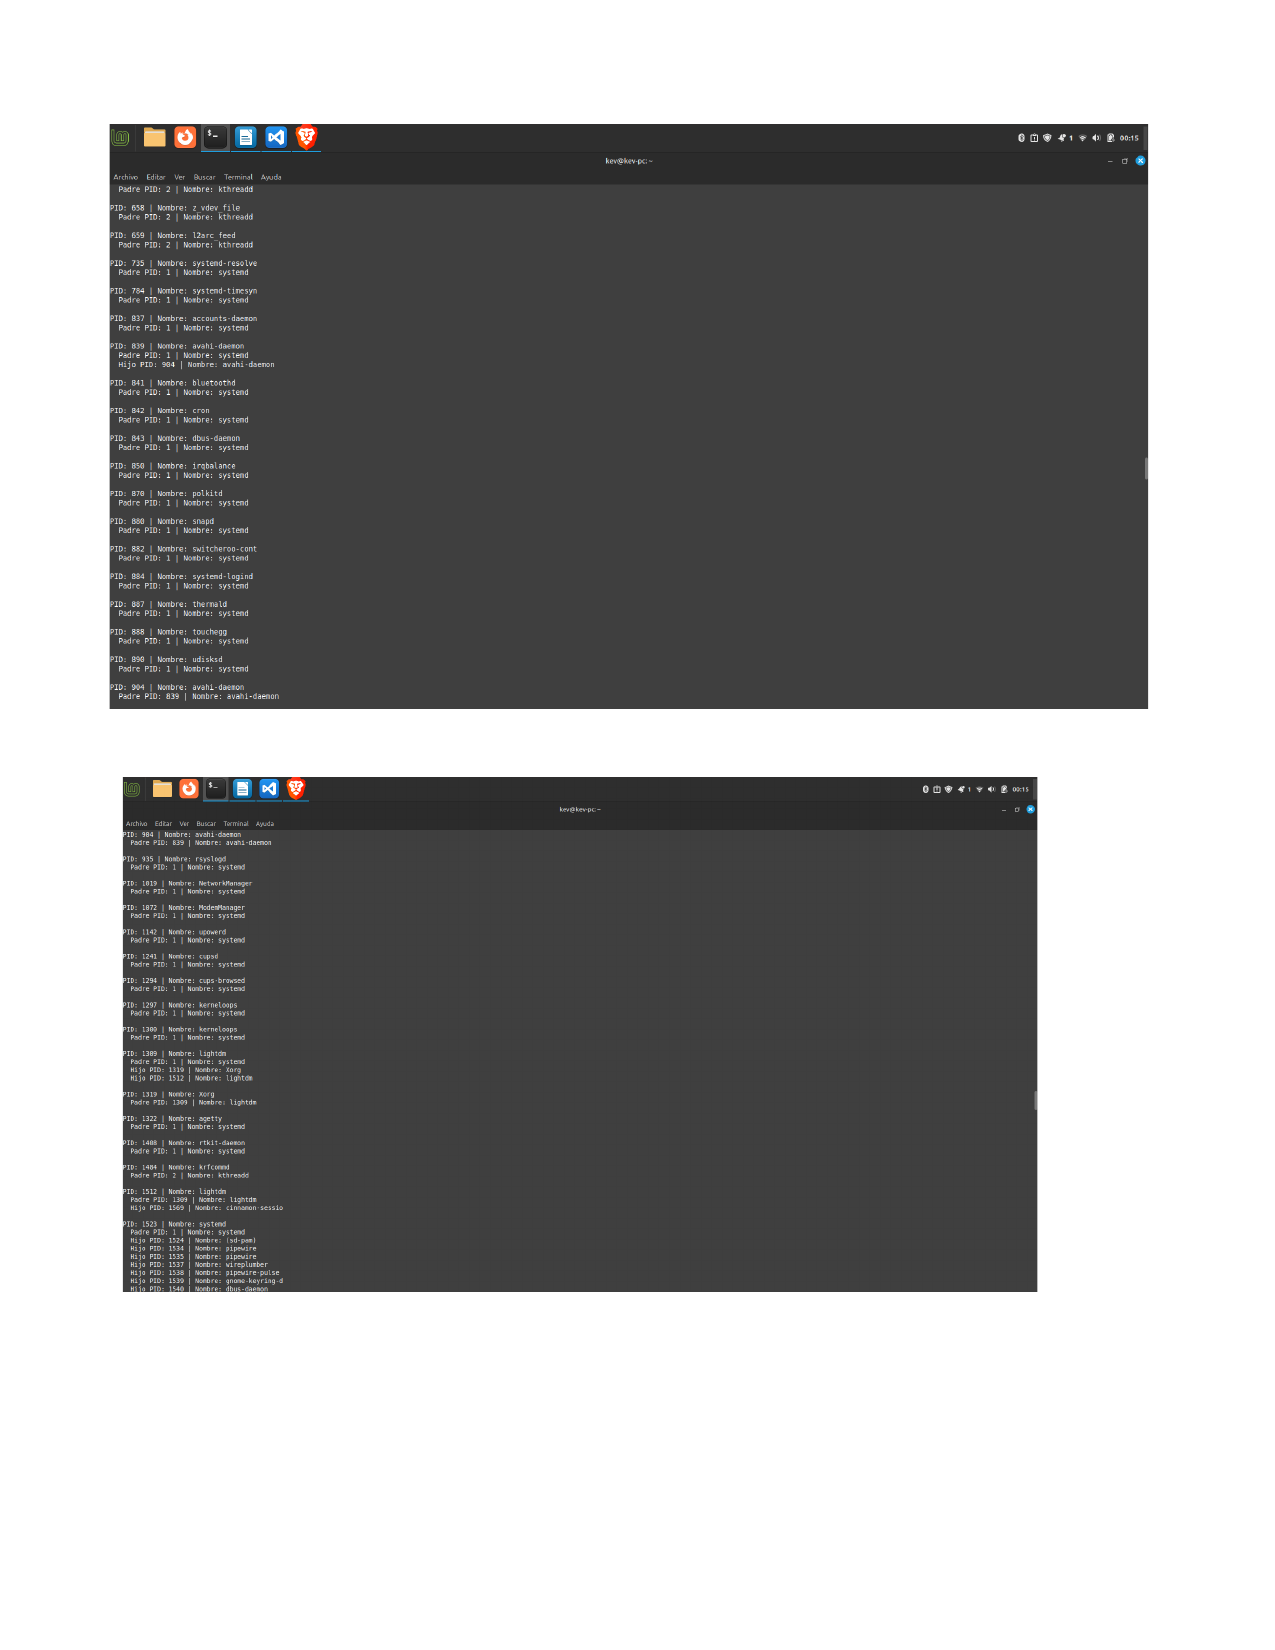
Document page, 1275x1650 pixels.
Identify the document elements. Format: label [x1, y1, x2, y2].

picture [109, 124, 1149, 709]
picture [122, 777, 1038, 1292]
